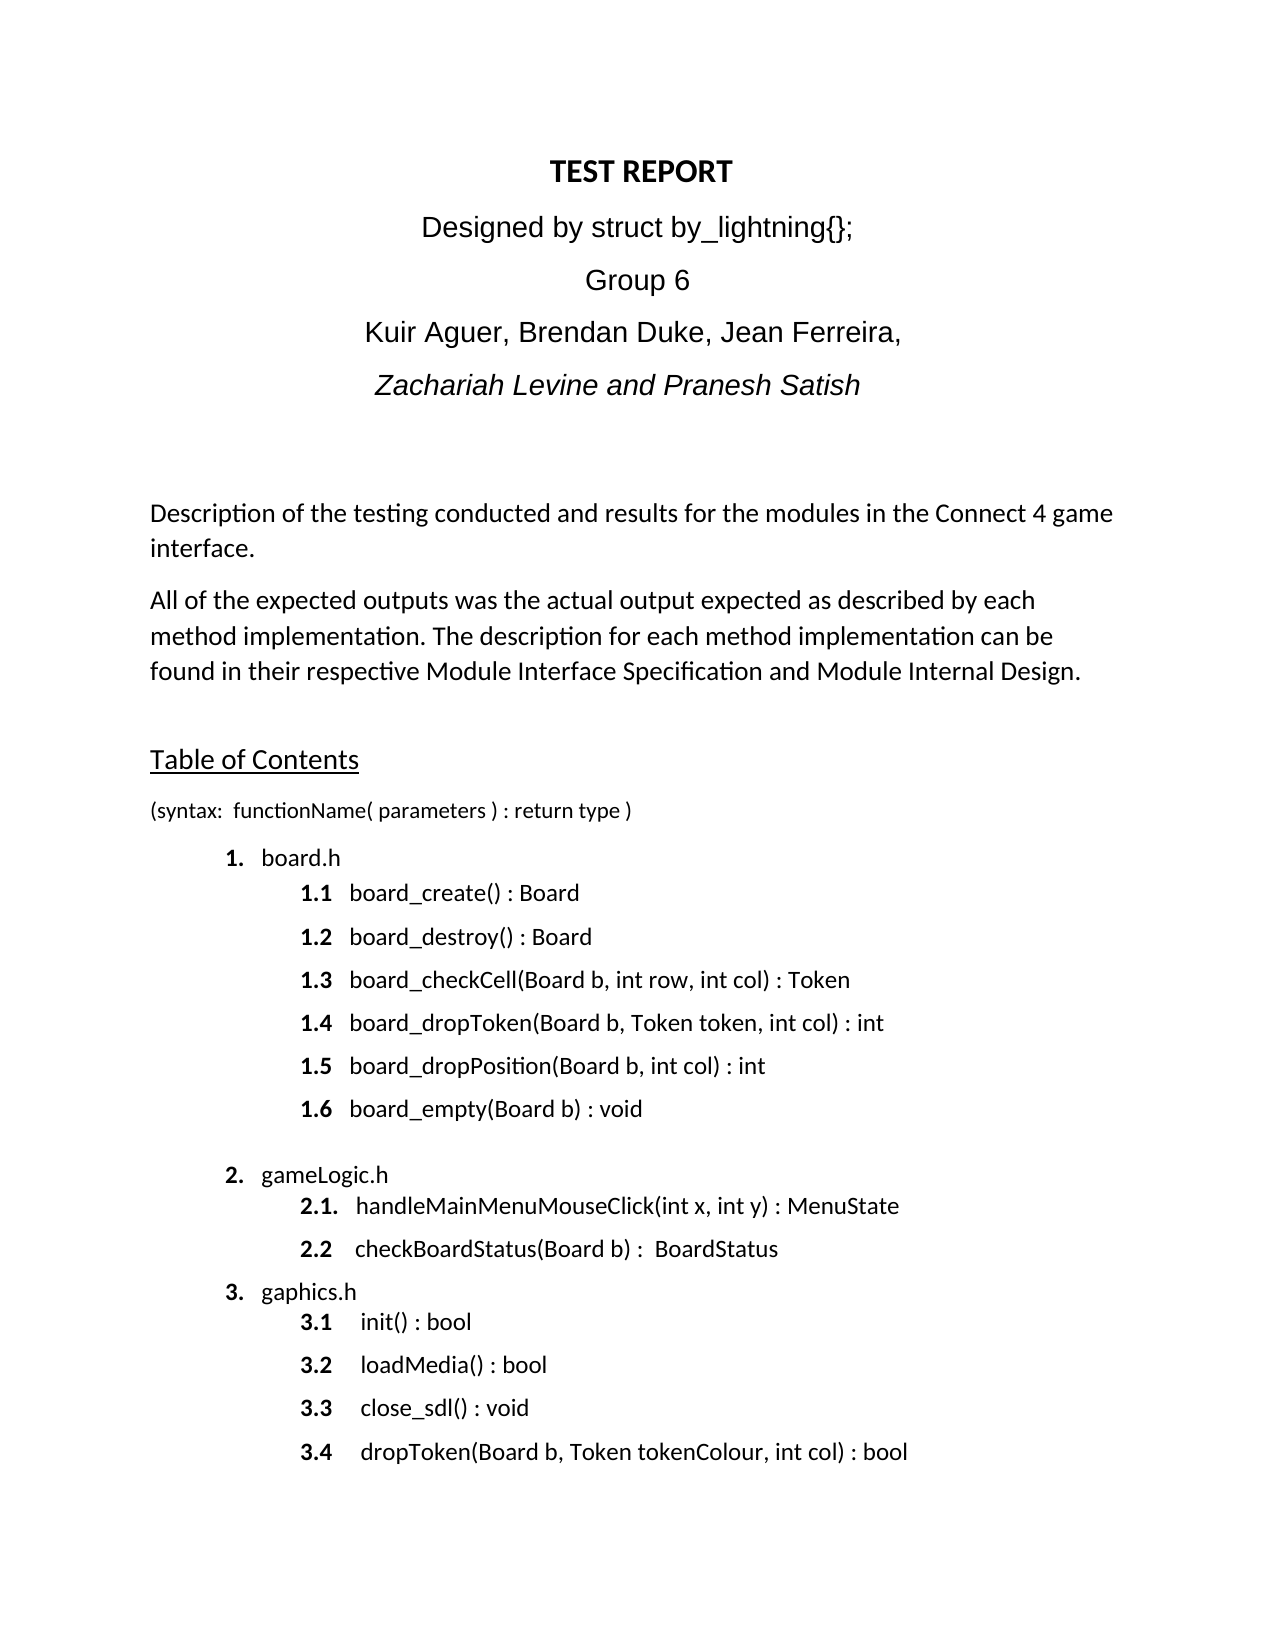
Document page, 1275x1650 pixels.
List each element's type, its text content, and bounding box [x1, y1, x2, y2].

text 3.4 dropToken(Board b, Token tokenColour, int col) : bool [150, 1436, 1125, 1466]
text 1.4 board_dropToken(Board b, Token token, int col) : int [150, 1007, 1125, 1038]
text 1.3 board_checkCell(Board b, int row, int col) : Token [150, 964, 1125, 995]
text 1.2 board_destroy() : Board [150, 921, 1125, 952]
text Designed by struct by_lightning{}; [150, 210, 1125, 244]
text (syntax: functionName( parameters ) : return type ) [150, 796, 1125, 824]
text TEST REPORT [150, 150, 1125, 191]
text 3.2 loadMedia() : bool [150, 1349, 1125, 1380]
text 3. gaphics.h 3.1 init() : bool [150, 1276, 1125, 1337]
text Group 6 [150, 263, 1125, 296]
text Table of Contents [150, 741, 1125, 777]
text All of the expected outputs was the actual output expected as described by each method implementation. The description for each method implementation can be found in their respective Module Interface Specification and Module Internal Design. [150, 583, 1125, 722]
text Zachariah Levine and Pranesh Satish [150, 368, 1125, 401]
text 2.2 checkBoardStatus(Board b) : BoardStatus [150, 1233, 1125, 1263]
text 1.5 board_dropPosition(Board b, int col) : int [150, 1050, 1125, 1081]
text Kuir Aguer, Brendan Duke, Jean Ferreira, [150, 315, 1125, 349]
text 3.3 close_sdl() : void [150, 1393, 1125, 1423]
text 1.6 board_empty(Board b) : void 2. gameLogic.h 2.1. handleMainMenuMouseClick(int x, int y) : MenuState [150, 1093, 1125, 1221]
text 1. board.h 1.1 board_create() : Board [150, 843, 1125, 909]
text Description of the testing conducted and results for the modules in the Connect 4 game interface. [150, 420, 1125, 564]
